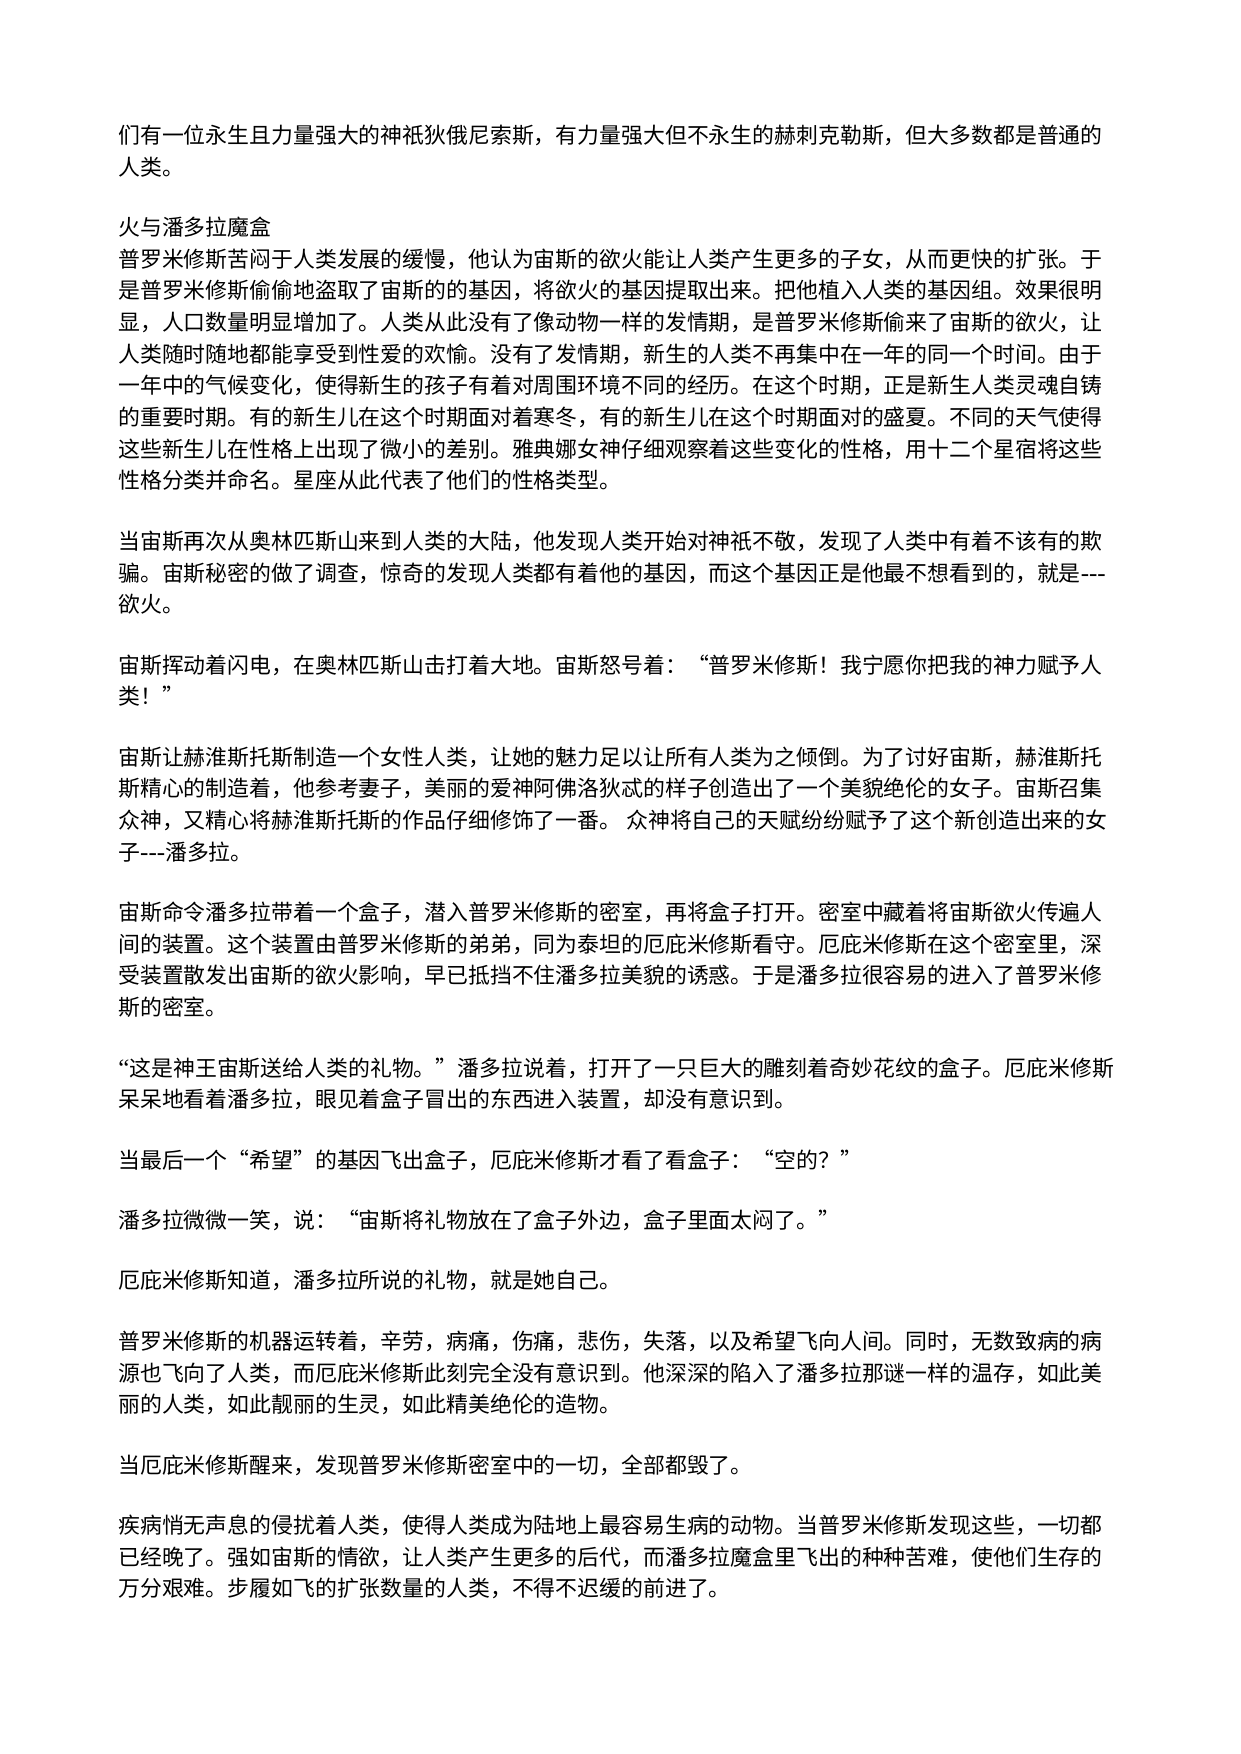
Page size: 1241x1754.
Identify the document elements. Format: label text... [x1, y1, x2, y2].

text 宙斯让赫淮斯托斯制造一个女性人类，让她的魅力足以让所有人类为之倾倒。为了讨好宙斯，赫淮斯托斯精心的制造着，他参考妻子，美丽的爱神阿佛洛狄忒的样子创造出了一个美貌绝伦的女子。宙斯召集众神，又精心将赫淮斯托斯的作品仔细修饰了一番。 众神将自己的天赋纷纷赋予了这个新创造出来的女子---潘多拉。 [118, 740, 1122, 866]
text “这是神王宙斯送给人类的礼物。”潘多拉说着，打开了一只巨大的雕刻着奇妙花纹的盒子。厄庇米修斯呆呆地看着潘多拉，眼见着盒子冒出的东西进入装置，却没有意识到。 [118, 1051, 1122, 1114]
text 当宙斯再次从奥林匹斯山来到人类的大陆，他发现人类开始对神祇不敬，发现了人类中有着不该有的欺骗。宙斯秘密的做了调查，惊奇的发现人类都有着他的基因，而这个基因正是他最不想看到的，就是---欲火。 [118, 524, 1122, 619]
text 当厄庇米修斯醒来，发现普罗米修斯密室中的一切，全部都毁了。 [118, 1448, 1122, 1479]
text 宙斯挥动着闪电，在奥林匹斯山击打着大地。宙斯怒号着：“普罗米修斯！我宁愿你把我的神力赋予人类！” [118, 648, 1122, 711]
text 们有一位永生且力量强大的神祇狄俄尼索斯，有力量强大但不永生的赫刺克勒斯，但大多数都是普通的人类。 [118, 118, 1122, 181]
text 普罗米修斯的机器运转着，辛劳，病痛，伤痛，悲伤，失落，以及希望飞向人间。同时，无数致病的病源也飞向了人类，而厄庇米修斯此刻完全没有意识到。他深深的陷入了潘多拉那谜一样的温存，如此美丽的人类，如此靓丽的生灵，如此精美绝伦的造物。 [118, 1324, 1122, 1419]
text 火与潘多拉魔盒 [118, 210, 1122, 242]
text 疾病悄无声息的侵扰着人类，使得人类成为陆地上最容易生病的动物。当普罗米修斯发现这些，一切都已经晚了。强如宙斯的情欲，让人类产生更多的后代，而潘多拉魔盒里飞出的种种苦难，使他们生存的万分艰难。步履如飞的扩张数量的人类，不得不迟缓的前进了。 [118, 1508, 1122, 1603]
text 厄庇米修斯知道，潘多拉所说的礼物，就是她自己。 [118, 1263, 1122, 1295]
text 宙斯命令潘多拉带着一个盒子，潜入普罗米修斯的密室，再将盒子打开。密室中藏着将宙斯欲火传遍人间的装置。这个装置由普罗米修斯的弟弟，同为泰坦的厄庇米修斯看守。厄庇米修斯在这个密室里，深受装置散发出宙斯的欲火影响，早已抵挡不住潘多拉美貌的诱惑。于是潘多拉很容易的进入了普罗米修斯的密室。 [118, 895, 1122, 1022]
text 当最后一个“希望”的基因飞出盒子，厄庇米修斯才看了看盒子：“空的？” [118, 1143, 1122, 1174]
text 潘多拉微微一笑，说：“宙斯将礼物放在了盒子外边，盒子里面太闷了。” [118, 1203, 1122, 1235]
text 普罗米修斯苦闷于人类发展的缓慢，他认为宙斯的欲火能让人类产生更多的子女，从而更快的扩张。于是普罗米修斯偷偷地盗取了宙斯的的基因，将欲火的基因提取出来。把他植入人类的基因组。效果很明显，人口数量明显增加了。人类从此没有了像动物一样的发情期，是普罗米修斯偷来了宙斯的欲火，让人类随时随地都能享受到性爱的欢愉。没有了发情期，新生的人类不再集中在一年的同一个时间。由于一年中的气候变化，使得新生的孩子有着对周围环境不同的经历。在这个时期，正是新生人类灵魂自铸的重要时期。有的新生儿在这个时期面对着寒冬，有的新生儿在这个时期面对的盛夏。不同的天气使得这些新生儿在性格上出现了微小的差别。雅典娜女神仔细观察着这些变化的性格，用十二个星宿将这些性格分类并命名。星座从此代表了他们的性格类型。 [118, 242, 1122, 495]
